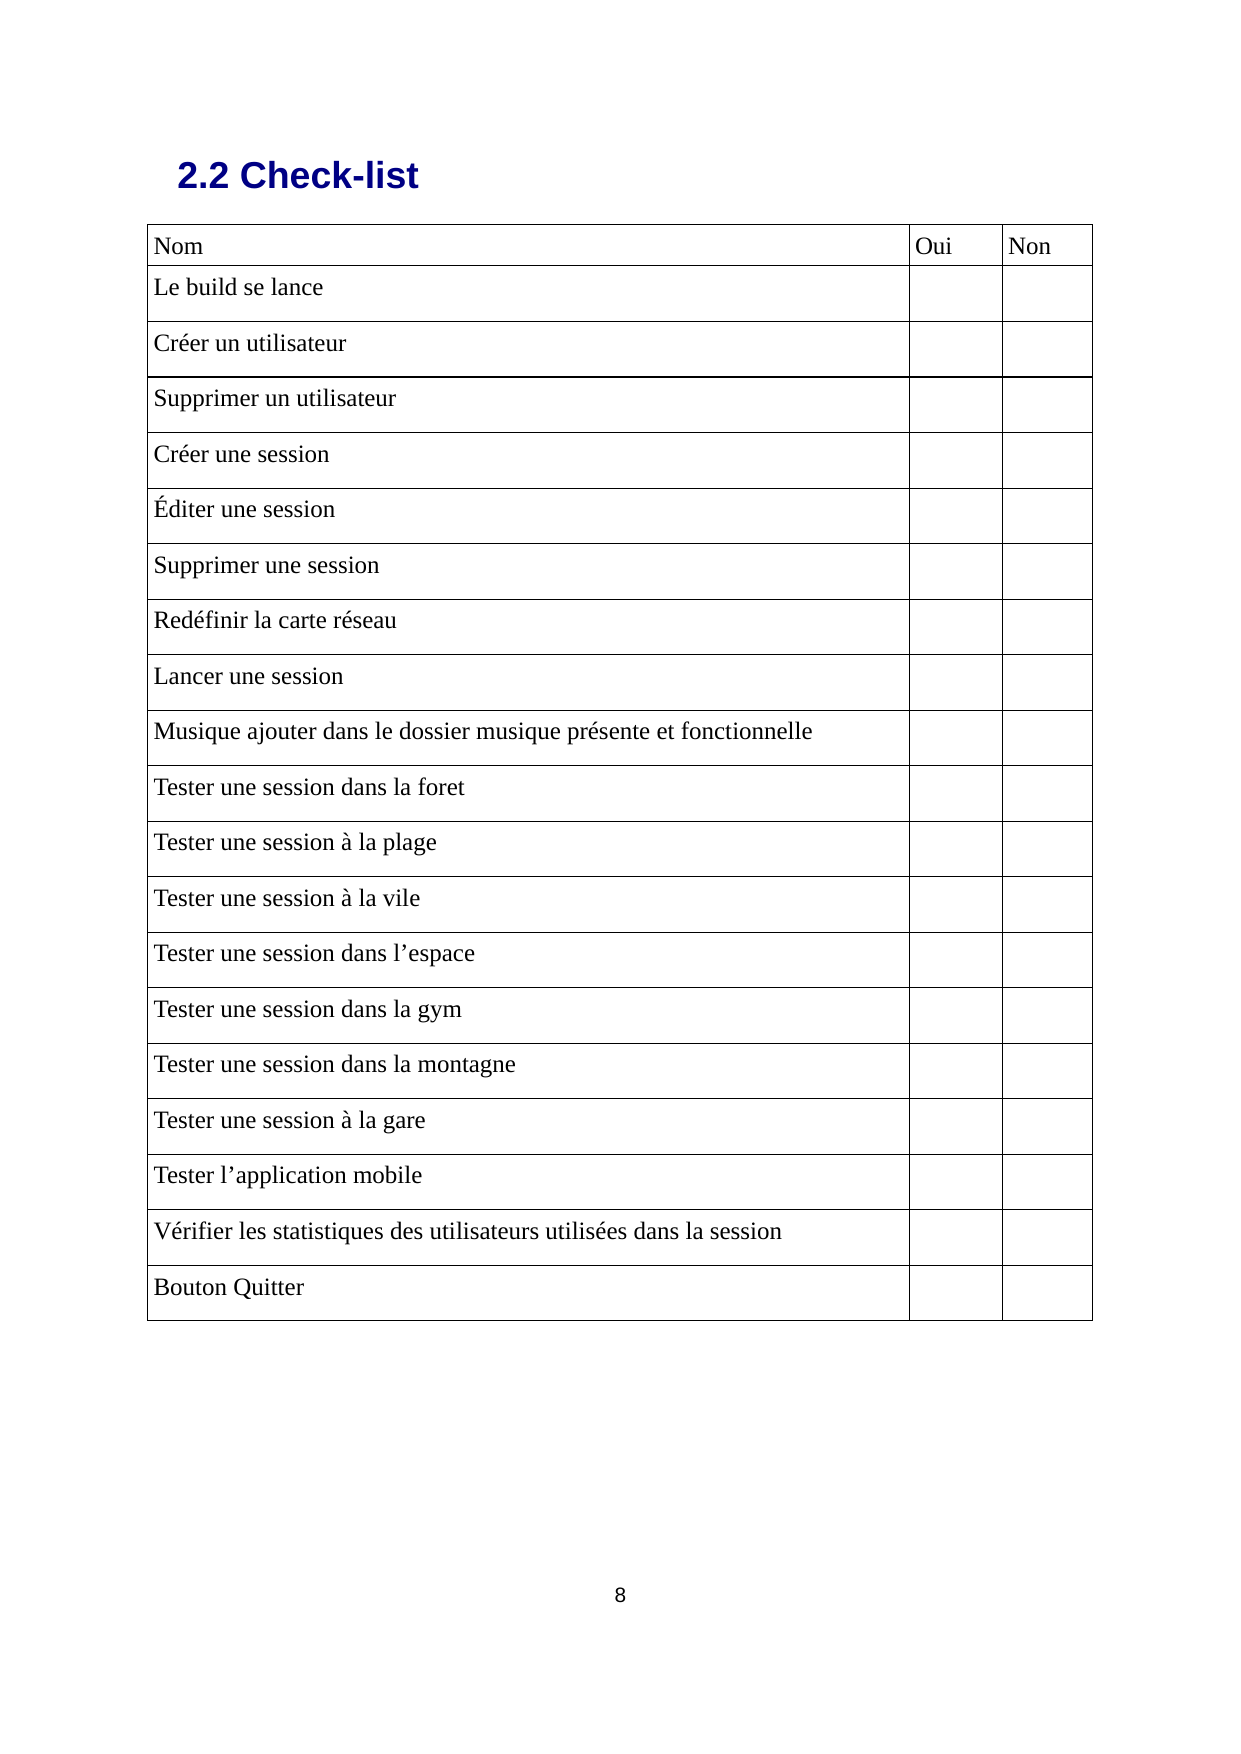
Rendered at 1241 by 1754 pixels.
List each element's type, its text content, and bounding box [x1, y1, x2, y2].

table_cell Tester une session à la gare [148, 1099, 909, 1154]
table_cell [1003, 1099, 1092, 1154]
table_cell [1003, 489, 1092, 543]
table_cell Éditer une session [148, 489, 909, 543]
table_cell Vérifier les statistiques des utilisateurs utilisées dans la session [148, 1210, 909, 1265]
table_cell [1003, 1155, 1092, 1209]
table_cell [910, 933, 1002, 987]
table_cell Tester une session à la vile [148, 877, 909, 932]
table_cell [910, 378, 1002, 432]
table_cell [910, 655, 1002, 709]
subtitle Check-list [148, 153, 1093, 197]
table_cell [1003, 988, 1092, 1043]
table_cell [910, 711, 1002, 765]
table_cell [910, 1210, 1002, 1265]
table_header Nom [148, 225, 909, 265]
table_cell [910, 544, 1002, 598]
table_cell [1003, 322, 1092, 376]
table_cell Lancer une session [148, 655, 909, 709]
table_cell [910, 1044, 1002, 1098]
table_header Non [1003, 225, 1092, 265]
table_cell [1003, 766, 1092, 821]
table_cell [1003, 711, 1092, 765]
table_cell [1003, 822, 1092, 876]
table_cell Bouton Quitter [148, 1266, 909, 1320]
table_cell Supprimer un utilisateur [148, 378, 909, 432]
table_cell [910, 1266, 1002, 1320]
table_cell [910, 877, 1002, 932]
table_cell [1003, 433, 1092, 487]
table_cell Tester une session dans l’espace [148, 933, 909, 987]
table_cell Créer une session [148, 433, 909, 487]
table_cell [1003, 655, 1092, 709]
table_cell [1003, 600, 1092, 654]
table_cell [1003, 933, 1092, 987]
table_cell [1003, 266, 1092, 321]
table_cell [910, 489, 1002, 543]
table_cell [910, 1155, 1002, 1209]
table_cell [1003, 1266, 1092, 1320]
table_cell [910, 988, 1002, 1043]
table_cell [910, 766, 1002, 821]
table_cell [1003, 1210, 1092, 1265]
table_cell Tester une session dans la foret [148, 766, 909, 821]
table_cell [910, 266, 1002, 321]
table_cell [910, 600, 1002, 654]
table_cell Tester l’application mobile [148, 1155, 909, 1209]
table_cell Supprimer une session [148, 544, 909, 598]
table_cell Redéfinir la carte réseau [148, 600, 909, 654]
table_cell [910, 433, 1002, 487]
table_cell [910, 1099, 1002, 1154]
table_cell Créer un utilisateur [148, 322, 909, 376]
table_cell [1003, 1044, 1092, 1098]
table_cell Tester une session à la plage [148, 822, 909, 876]
table_cell [1003, 877, 1092, 932]
table_cell Le build se lance [148, 266, 909, 321]
table_cell [1003, 378, 1092, 432]
table_cell [1003, 544, 1092, 598]
table_cell [910, 322, 1002, 376]
table_cell [910, 822, 1002, 876]
table_cell Musique ajouter dans le dossier musique présente et fonctionnelle [148, 711, 909, 765]
table_header Oui [910, 225, 1002, 265]
table_cell Tester une session dans la montagne [148, 1044, 909, 1098]
table_cell Tester une session dans la gym [148, 988, 909, 1043]
